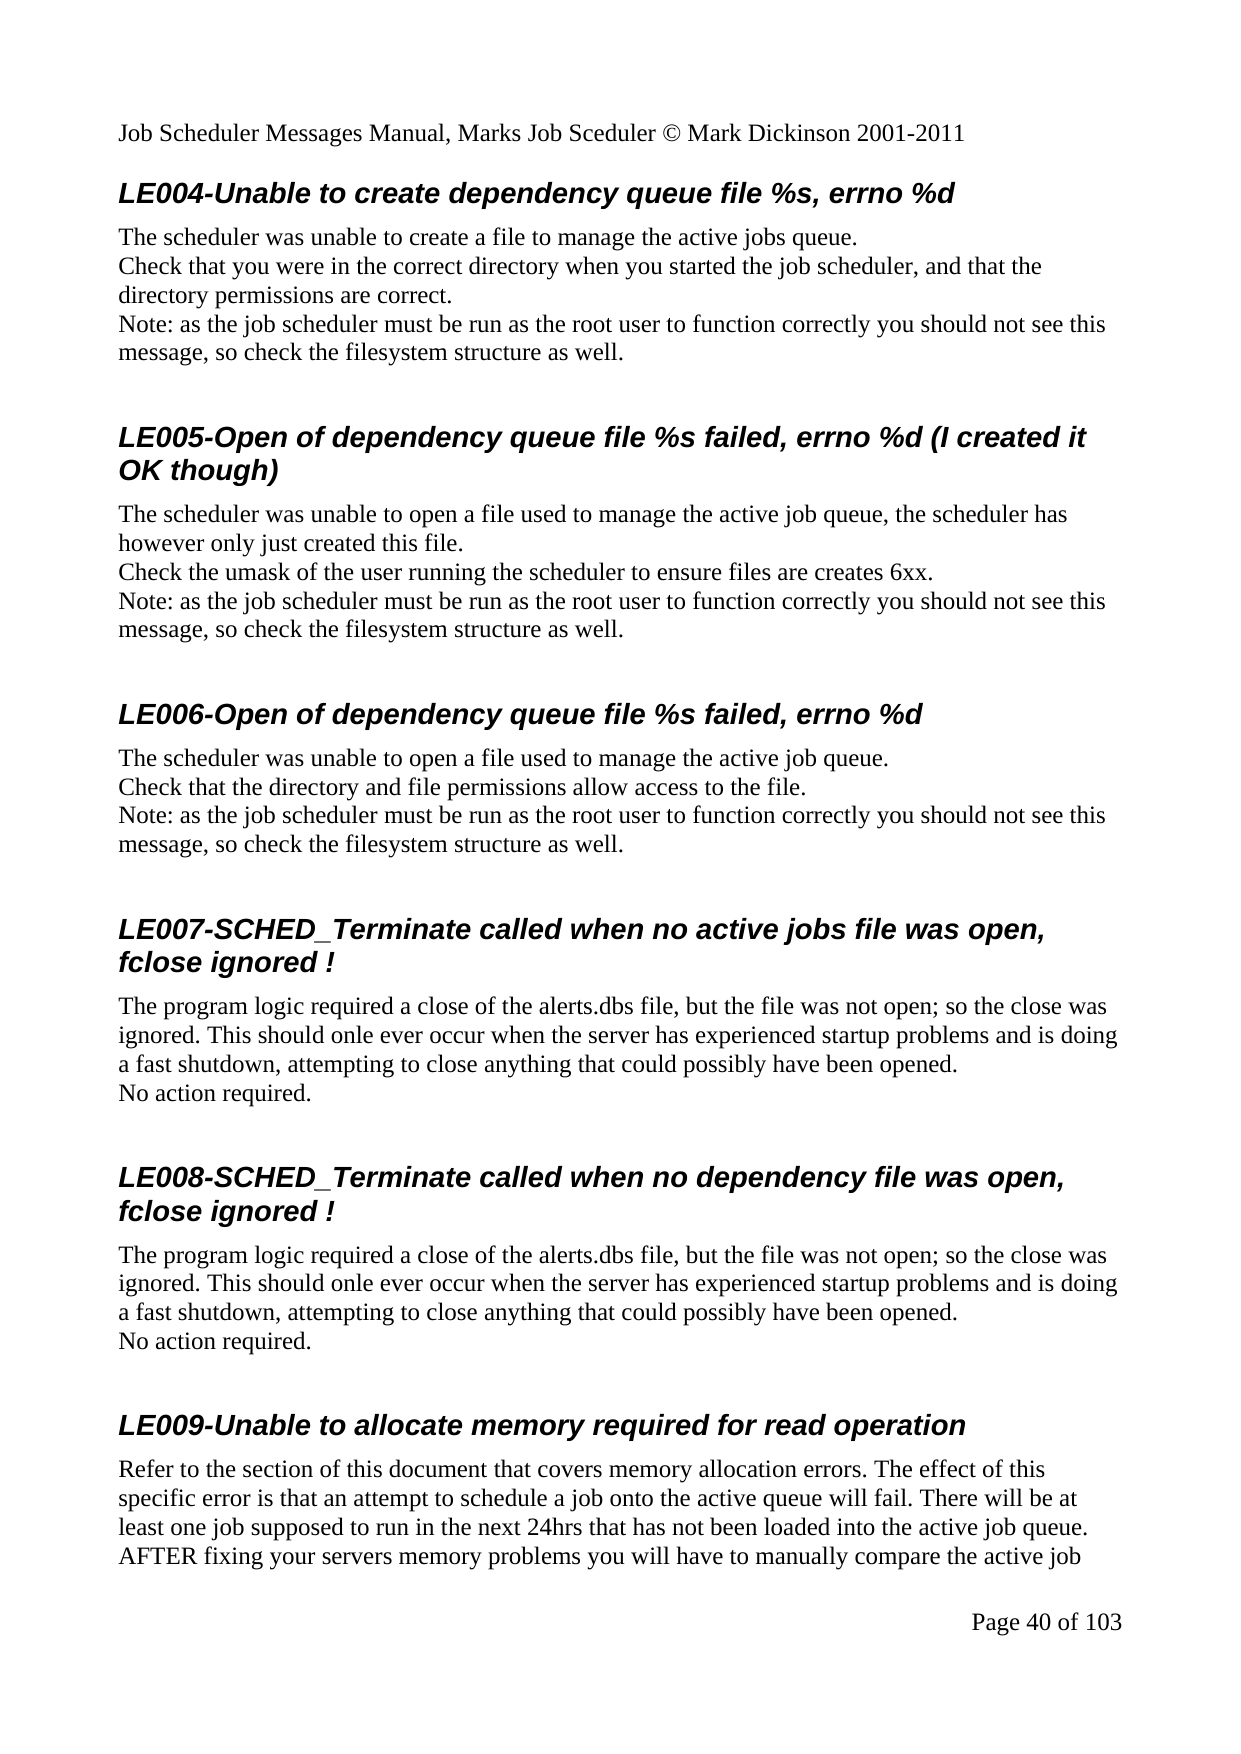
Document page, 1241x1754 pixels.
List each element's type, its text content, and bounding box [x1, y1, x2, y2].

text Refer to the section of this document that covers memory allocation errors. The effect of this specific error is that an attempt to schedule a job onto the active queue will fail. There will be at least one job supposed to run in the next 24hrs that has not been loaded into the active job queue. [118, 1454, 1122, 1541]
text The scheduler was unable to create a file to manage the active jobs queue. [118, 222, 1122, 251]
text The program logic required a close of the alerts.dbs file, but the file was not open; so the close was ignored. This should onle ever occur when the server has experienced startup problems and is doing a fast shutdown, attempting to close anything that could possibly have been opened. [118, 1240, 1122, 1326]
subtitle LE007-SCHED_Terminate called when no active jobs file was open, fclose ignored ! [118, 912, 1122, 979]
text Check that you were in the correct directory when you started the job scheduler, and that the directory permissions are correct. [118, 251, 1122, 309]
subtitle LE008-SCHED_Terminate called when no dependency file was open, fclose ignored ! [118, 1160, 1122, 1227]
text The program logic required a close of the alerts.dbs file, but the file was not open; so the close was ignored. This should onle ever occur when the server has experienced startup problems and is doing a fast shutdown, attempting to close anything that could possibly have been opened. [118, 991, 1122, 1078]
text The scheduler was unable to open a file used to manage the active job queue, the scheduler has however only just created this file. [118, 499, 1122, 557]
text Check that the directory and file permissions allow access to the file. [118, 772, 1122, 801]
subtitle LE009-Unable to allocate memory required for read operation [118, 1408, 1122, 1442]
text No action required. [118, 1078, 1122, 1106]
text Note: as the job scheduler must be run as the root user to function correctly you should not see this message, so check the filesystem structure as well. [118, 801, 1122, 858]
subtitle LE005-Open of dependency queue file %s failed, errno %d (I created it OK though) [118, 420, 1122, 487]
text Check the umask of the user running the scheduler to ensure files are creates 6xx. [118, 557, 1122, 586]
text AFTER fixing your servers memory problems you will have to manually compare the active job [118, 1541, 1122, 1569]
subtitle LE004-Unable to create dependency queue file %s, errno %d [118, 176, 1122, 210]
subtitle LE006-Open of dependency queue file %s failed, errno %d [118, 697, 1122, 731]
text Note: as the job scheduler must be run as the root user to function correctly you should not see this message, so check the filesystem structure as well. [118, 586, 1122, 643]
text No action required. [118, 1326, 1122, 1355]
text Note: as the job scheduler must be run as the root user to function correctly you should not see this message, so check the filesystem structure as well. [118, 309, 1122, 366]
text The scheduler was unable to open a file used to manage the active job queue. [118, 743, 1122, 772]
